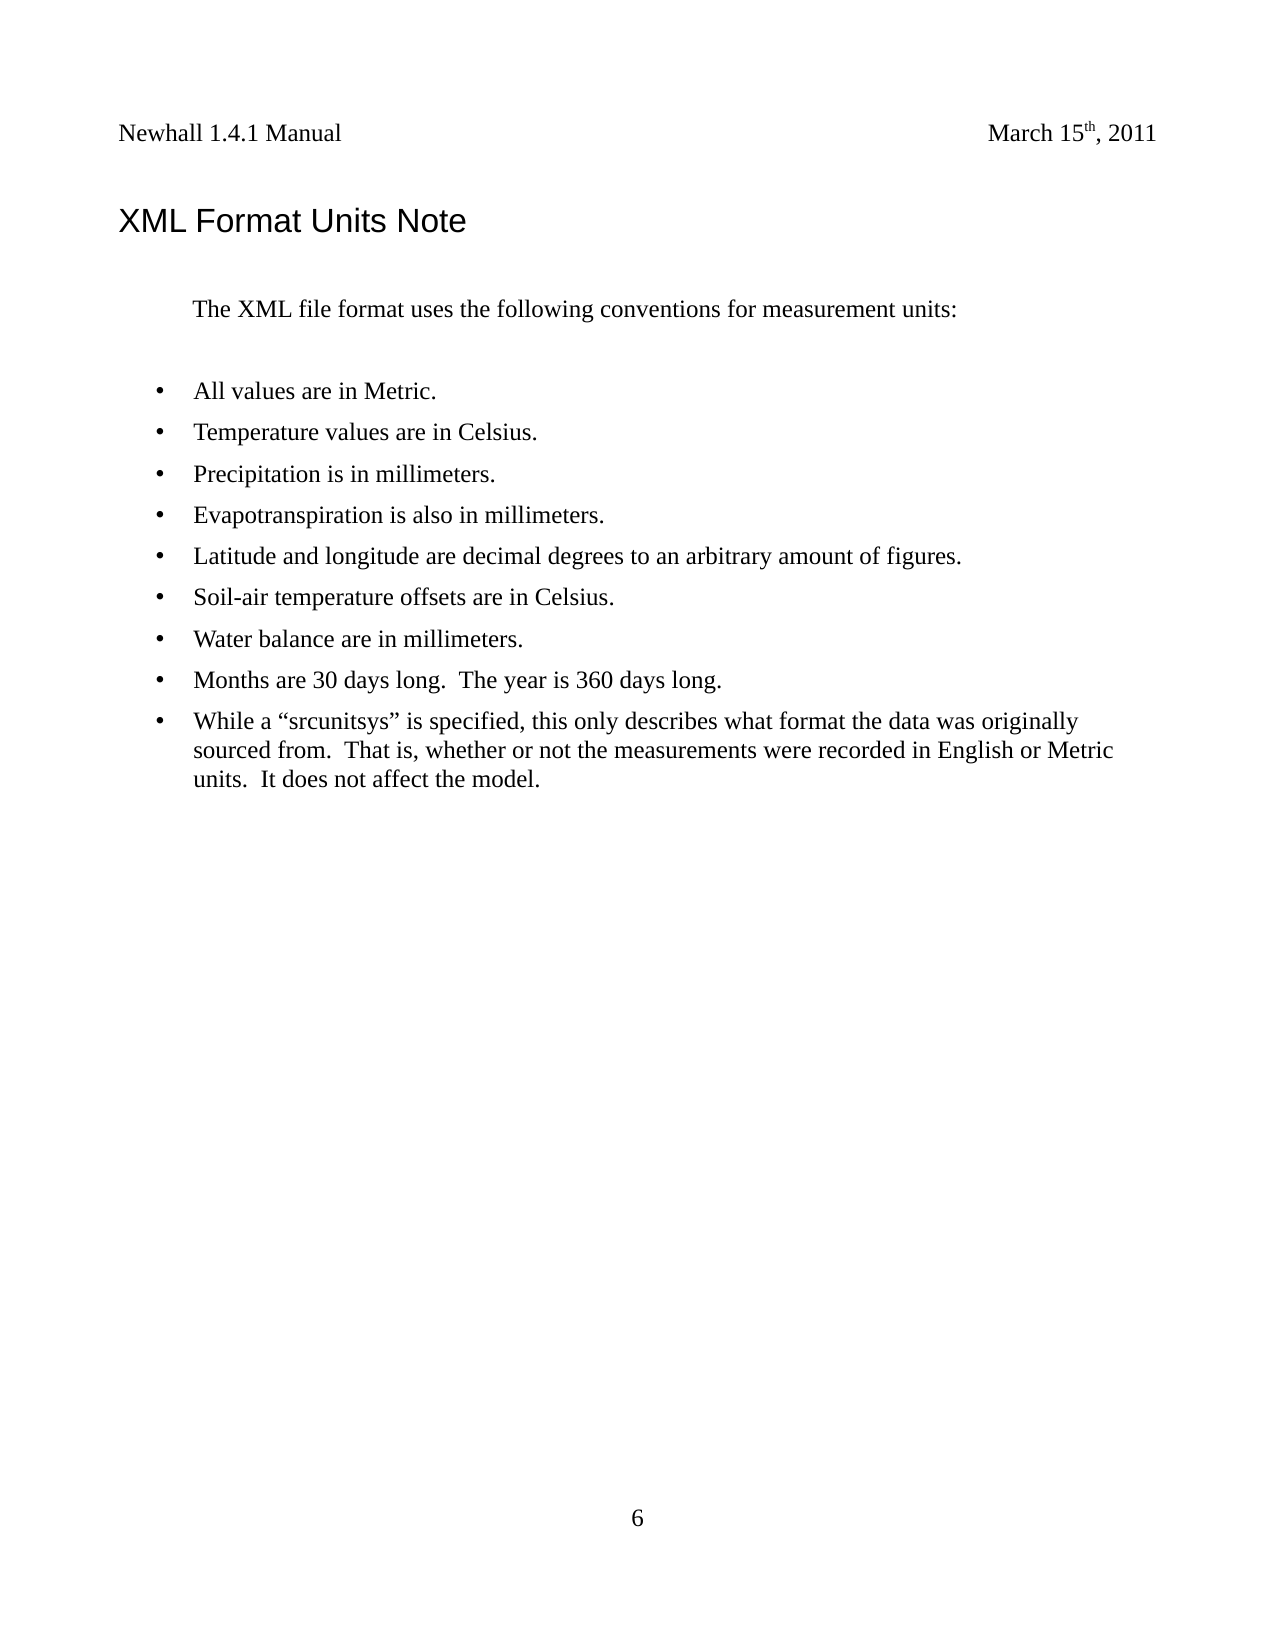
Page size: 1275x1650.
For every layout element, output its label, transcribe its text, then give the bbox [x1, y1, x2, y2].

text The XML file format uses the following conventions for measurement units: [118, 294, 1157, 322]
list Evapotranspiration is also in millimeters. [156, 500, 1157, 529]
list While a “srcunitsys” is specified, this only describes what format the data was originally sourced from. That is, whether or not the measurements were recorded in English or Metric units. It does not affect the model. [156, 706, 1157, 792]
list Temperature values are in Celsius. [156, 417, 1157, 446]
list Latitude and longitude are decimal degrees to an arbitrary amount of figures. [156, 541, 1157, 570]
list Water balance are in millimeters. [156, 624, 1157, 652]
list All values are in Metric. [156, 376, 1157, 405]
list Precipitation is in millimeters. [156, 459, 1157, 487]
list Months are 30 days long. The year is 360 days long. [156, 665, 1157, 694]
subtitle XML Format Units Note [118, 201, 1157, 240]
list Soil-air temperature offsets are in Celsius. [156, 582, 1157, 611]
